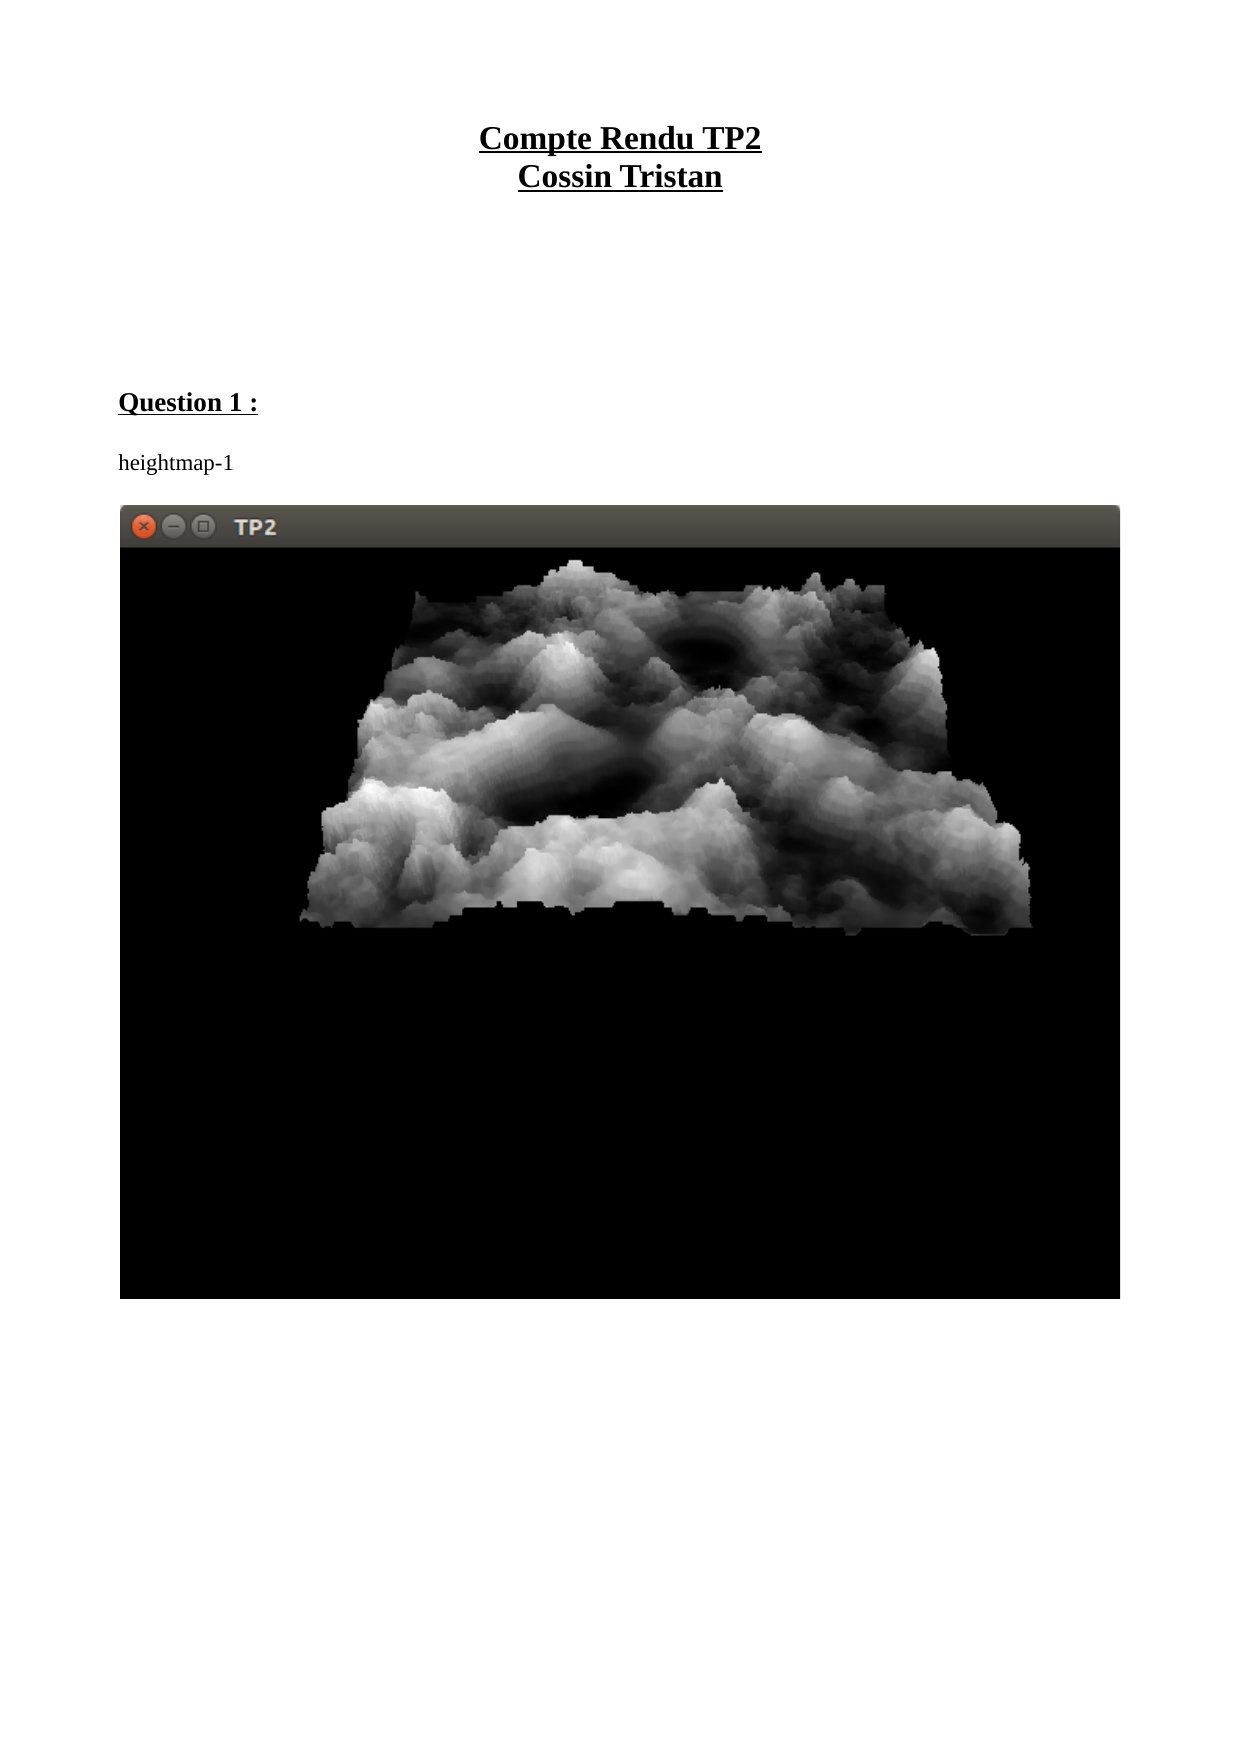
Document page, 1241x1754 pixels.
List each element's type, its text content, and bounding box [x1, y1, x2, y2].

text heightmap-1 [118, 449, 1122, 475]
text Compte Rendu TP2 [118, 118, 1122, 156]
picture [120, 505, 1121, 1299]
text Cossin Tristan [118, 156, 1122, 195]
text Question 1 : [118, 386, 1122, 418]
